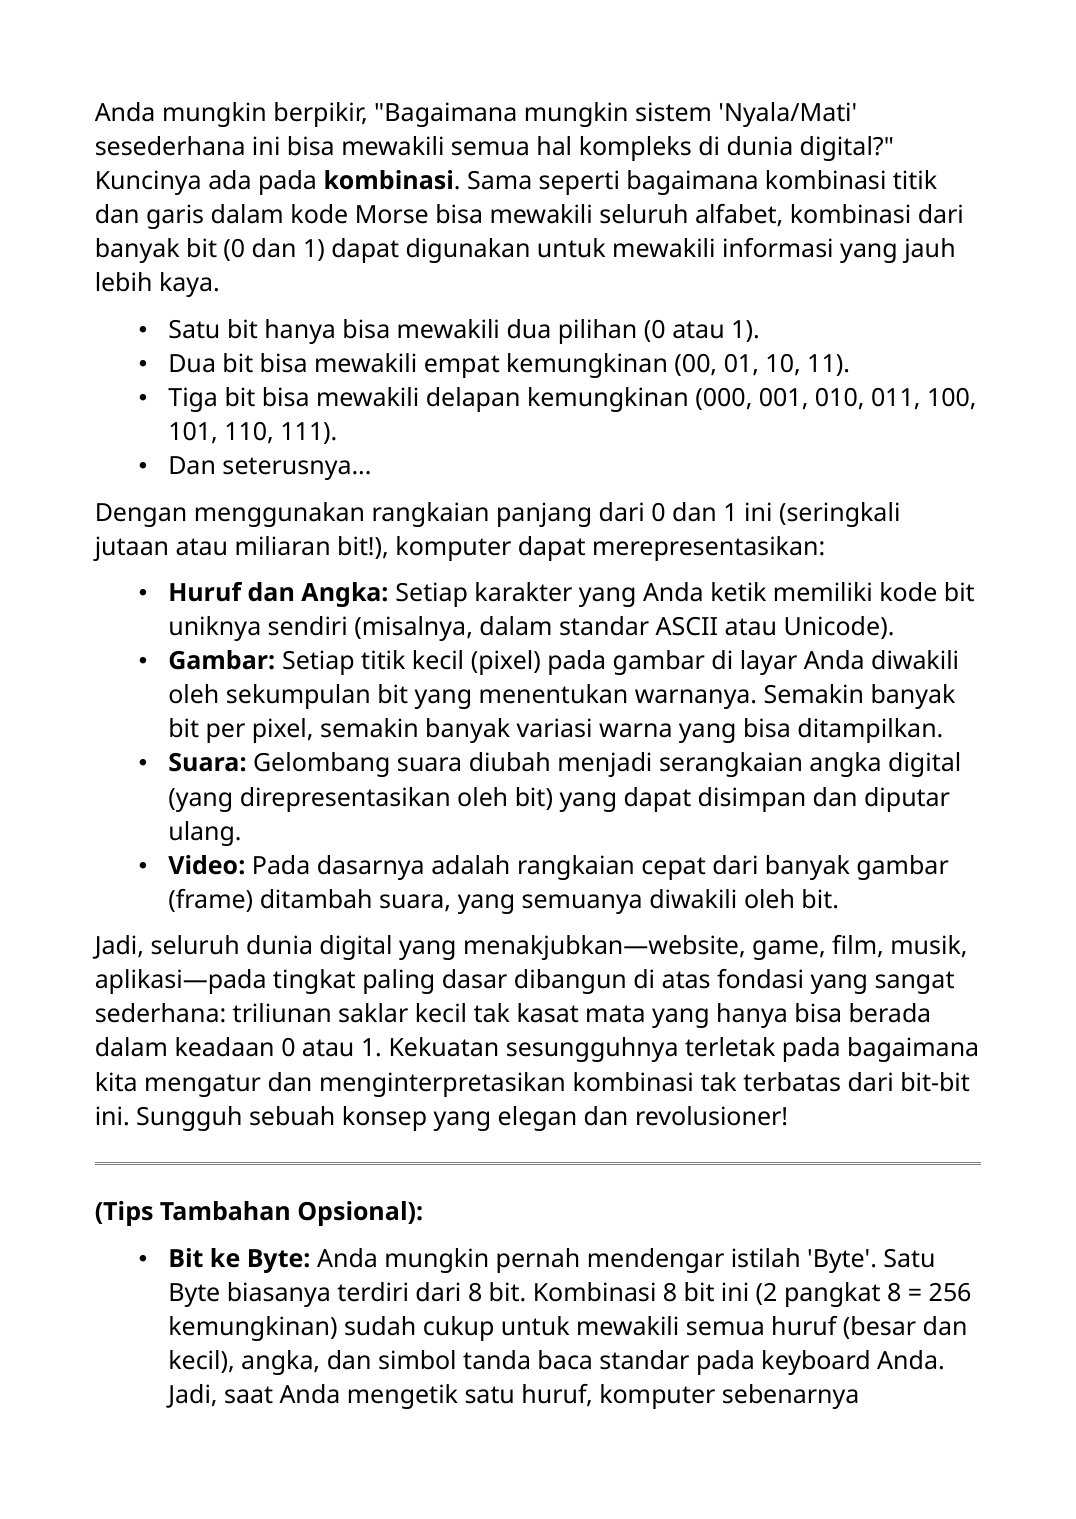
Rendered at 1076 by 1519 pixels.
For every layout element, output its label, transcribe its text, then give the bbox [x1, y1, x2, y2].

list Dua bit bisa mewakili empat kemungkinan (00, 01, 10, 11). [139, 345, 981, 379]
text (Tips Tambahan Opsional): [94, 1194, 981, 1228]
list Suara: Gelombang suara diubah menjadi serangkaian angka digital (yang direpresentasikan oleh bit) yang dapat disimpan dan diputar ulang. [139, 745, 981, 847]
list Satu bit hanya bisa mewakili dua pilihan (0 atau 1). [139, 311, 981, 345]
list Dan seterusnya... [139, 448, 981, 482]
list Gambar: Setiap titik kecil (pixel) pada gambar di layar Anda diwakili oleh sekumpulan bit yang menentukan warnanya. Semakin banyak bit per pixel, semakin banyak variasi warna yang bisa ditampilkan. [139, 643, 981, 745]
list Video: Pada dasarnya adalah rangkaian cepat dari banyak gambar (frame) ditambah suara, yang semuanya diwakili oleh bit. [139, 847, 981, 915]
text Jadi, seluruh dunia digital yang menakjubkan—website, game, film, musik, aplikasi—pada tingkat paling dasar dibangun di atas fondasi yang sangat sederhana: triliunan saklar kecil tak kasat mata yang hanya bisa berada dalam keadaan 0 atau 1. Kekuatan sesungguhnya terletak pada bagaimana kita mengatur dan menginterpretasikan kombinasi tak terbatas dari bit-bit ini. Sungguh sebuah konsep yang elegan dan revolusioner! [94, 928, 981, 1132]
list Tiga bit bisa mewakili delapan kemungkinan (000, 001, 010, 011, 100, 101, 110, 111). [139, 379, 981, 448]
list Huruf dan Angka: Setiap karakter yang Anda ketik memiliki kode bit uniknya sendiri (misalnya, dalam standar ASCII atau Unicode). [139, 575, 981, 643]
text Anda mungkin berpikir, "Bagaimana mungkin sistem 'Nyala/Mati' sesederhana ini bisa mewakili semua hal kompleks di dunia digital?" Kuncinya ada pada kombinasi. Sama seperti bagaimana kombinasi titik dan garis dalam kode Morse bisa mewakili seluruh alfabet, kombinasi dari banyak bit (0 dan 1) dapat digunakan untuk mewakili informasi yang jauh lebih kaya. [94, 94, 981, 299]
list Bit ke Byte: Anda mungkin pernah mendengar istilah 'Byte'. Satu Byte biasanya terdiri dari 8 bit. Kombinasi 8 bit ini (2 pangkat 8 = 256 kemungkinan) sudah cukup untuk mewakili semua huruf (besar dan kecil), angka, dan simbol tanda baca standar pada keyboard Anda. Jadi, saat Anda mengetik satu huruf, komputer sebenarnya [139, 1240, 981, 1411]
text Dengan menggunakan rangkaian panjang dari 0 dan 1 ini (seringkali jutaan atau miliaran bit!), komputer dapat merepresentasikan: [94, 494, 981, 562]
